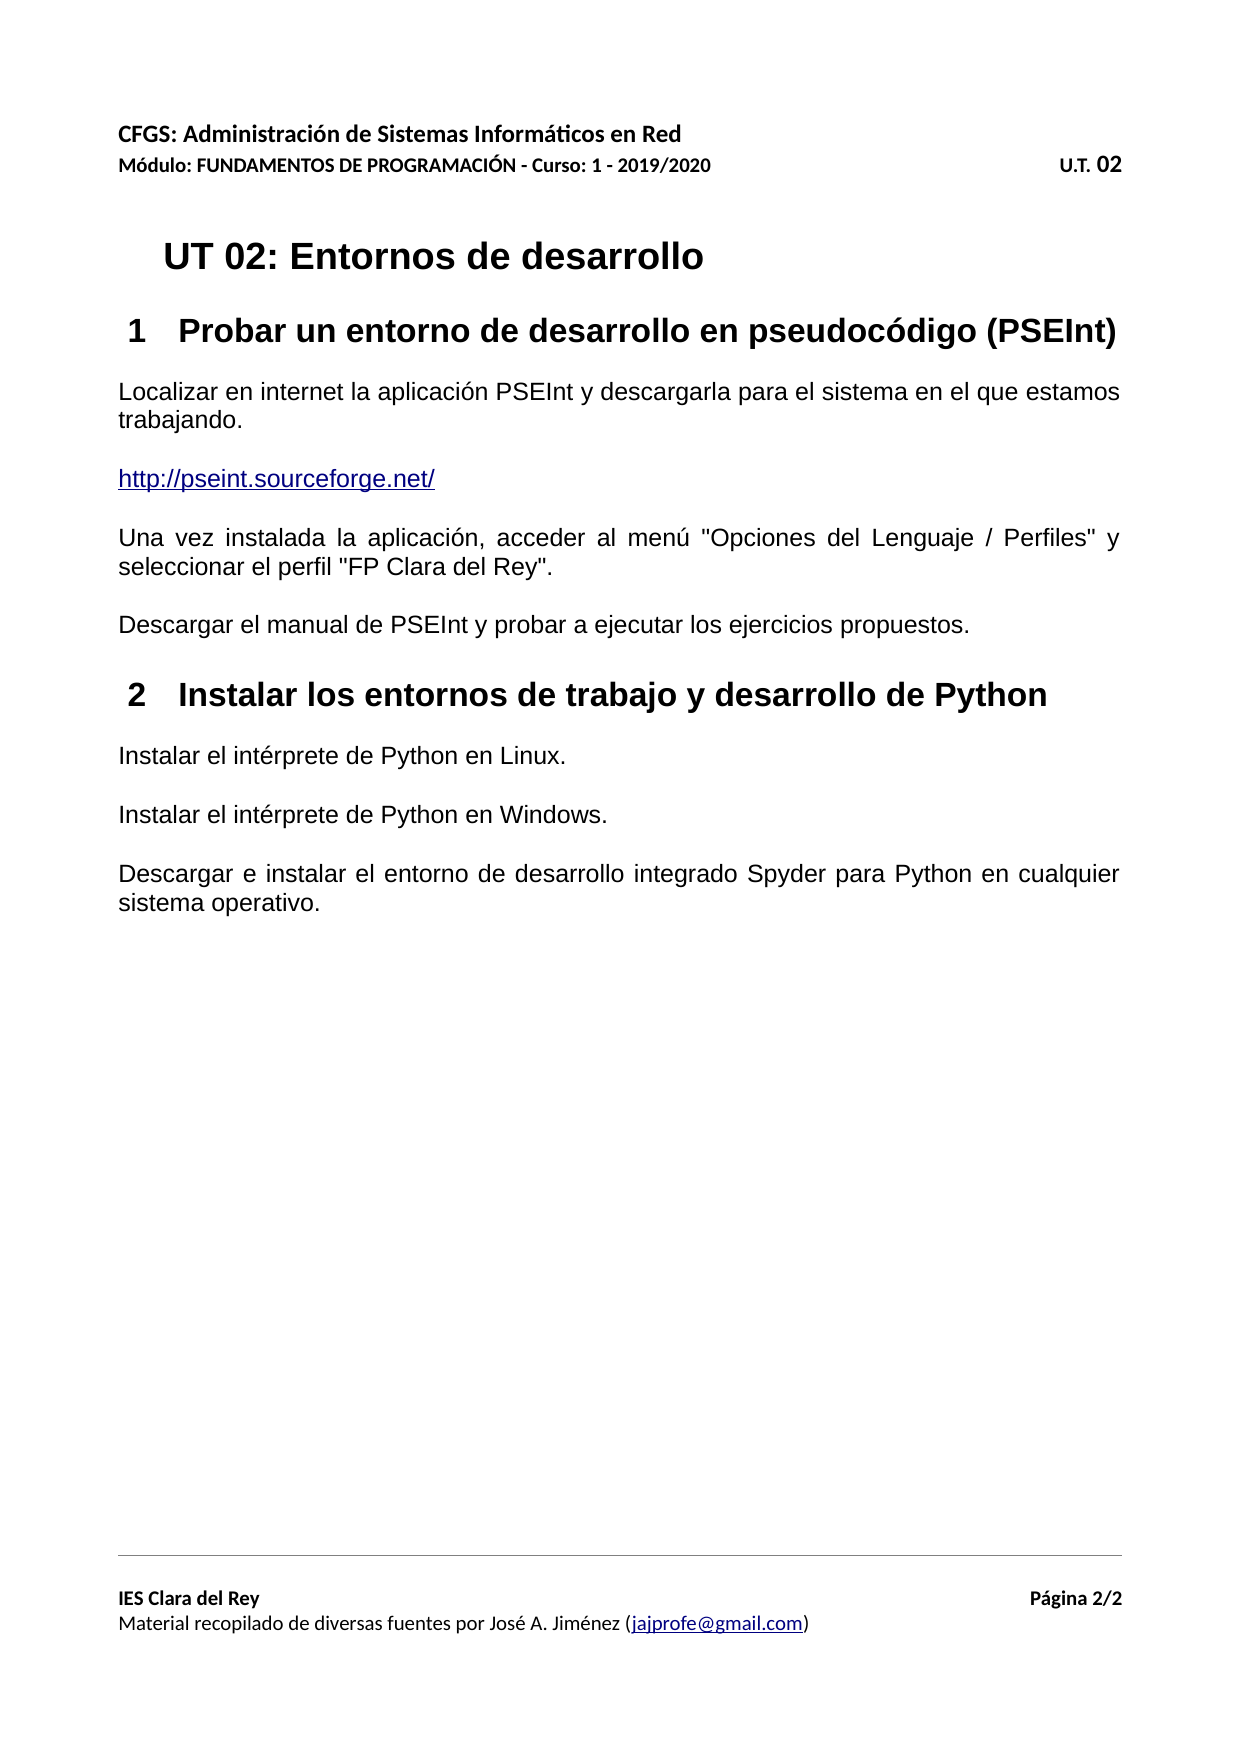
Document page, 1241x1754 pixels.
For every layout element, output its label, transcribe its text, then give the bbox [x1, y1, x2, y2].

text Instalar el intérprete de Python en Windows. [118, 800, 1122, 829]
text Localizar en internet la aplicación PSEInt y descargarla para el sistema en el que estamos trabajando. [118, 377, 1122, 434]
subtitle Probar un entorno de desarrollo en pseudocódigo (PSEInt) [118, 311, 1122, 349]
text http://pseint.sourceforge.net/ [118, 464, 1122, 493]
subtitle Instalar los entornos de trabajo y desarrollo de Python [118, 675, 1122, 714]
text Descargar e instalar el entorno de desarrollo integrado Spyder para Python en cualquier sistema operativo. [118, 859, 1122, 916]
text Descargar el manual de PSEInt y probar a ejecutar los ejercicios propuestos. [118, 611, 1122, 639]
subtitle UT 02: Entornos de desarrollo [118, 234, 1122, 277]
text Instalar el intérprete de Python en Linux. [118, 741, 1122, 770]
text Una vez instalada la aplicación, acceder al menú "Opciones del Lenguaje / Perfiles" y seleccionar el perfil "FP Clara del Rey". [118, 523, 1122, 581]
